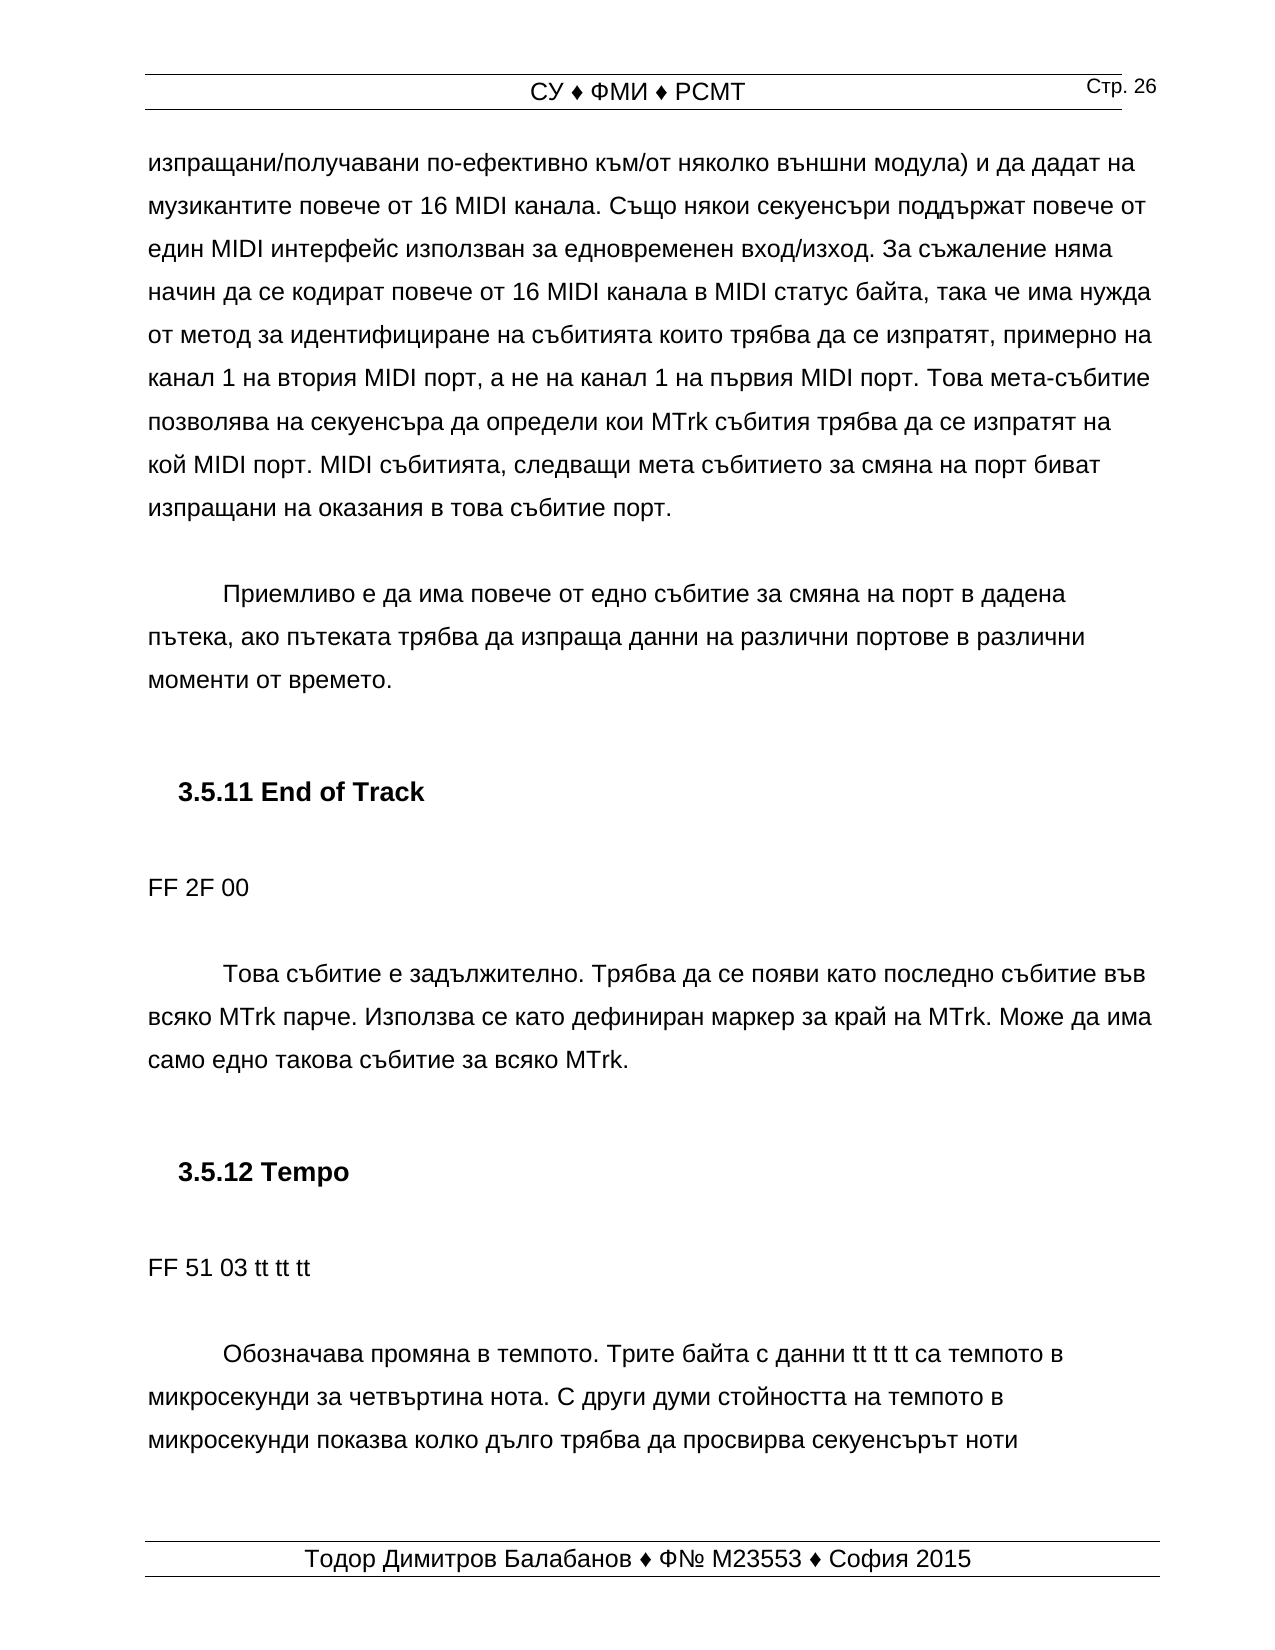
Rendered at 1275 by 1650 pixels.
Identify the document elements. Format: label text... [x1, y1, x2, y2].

subtitle 3.5.12 Tempo [148, 1156, 1157, 1188]
text FF 2F 00 [148, 873, 1157, 901]
text Обозначава промяна в темпото. Трите байта с данни tt tt tt са темпото в микросекунди за четвъртина нота. С други думи стойността на темпото в микросекунди показва колко дълго трябва да просвирва секуенсърът ноти [148, 1339, 1157, 1454]
text Приемливо е да има повече от едно събитие за смяна на порт в дадена пътека, ако пътеката трябва да изпраща данни на различни портове в различни моменти от времето. [148, 579, 1157, 694]
text FF 51 03 tt tt tt [148, 1253, 1157, 1281]
text Това събитие е задължително. Трябва да се появи като последно събитие във всяко MTrk парче. Използва се като дефиниран маркер за край на MTrk. Може да има само едно такова събитие за всяко MTrk. [148, 959, 1157, 1074]
text изпращани/получавани по-ефективно към/от няколко външни модула) и да дадат на музикантите повече от 16 MIDI канала. Също някои секуенсъри поддържат повече от един MIDI интерфейс използван за едновременен вход/изход. За съжаление няма начин да се кодират повече от 16 MIDI канала в MIDI статус байта, така че има нужда от метод за идентифициране на събитията които трябва да се изпратят, примерно на канал 1 на втория MIDI порт, а не на канал 1 на първия MIDI порт. Това мета-събитие позволява на секуенсъра да определи кои MTrk събития трябва да се изпратят на кой MIDI порт. MIDI събитията, следващи мета събитието за смяна на порт биват изпращани на оказания в това събитие порт. [148, 148, 1157, 521]
subtitle 3.5.11 End of Track [148, 776, 1157, 808]
